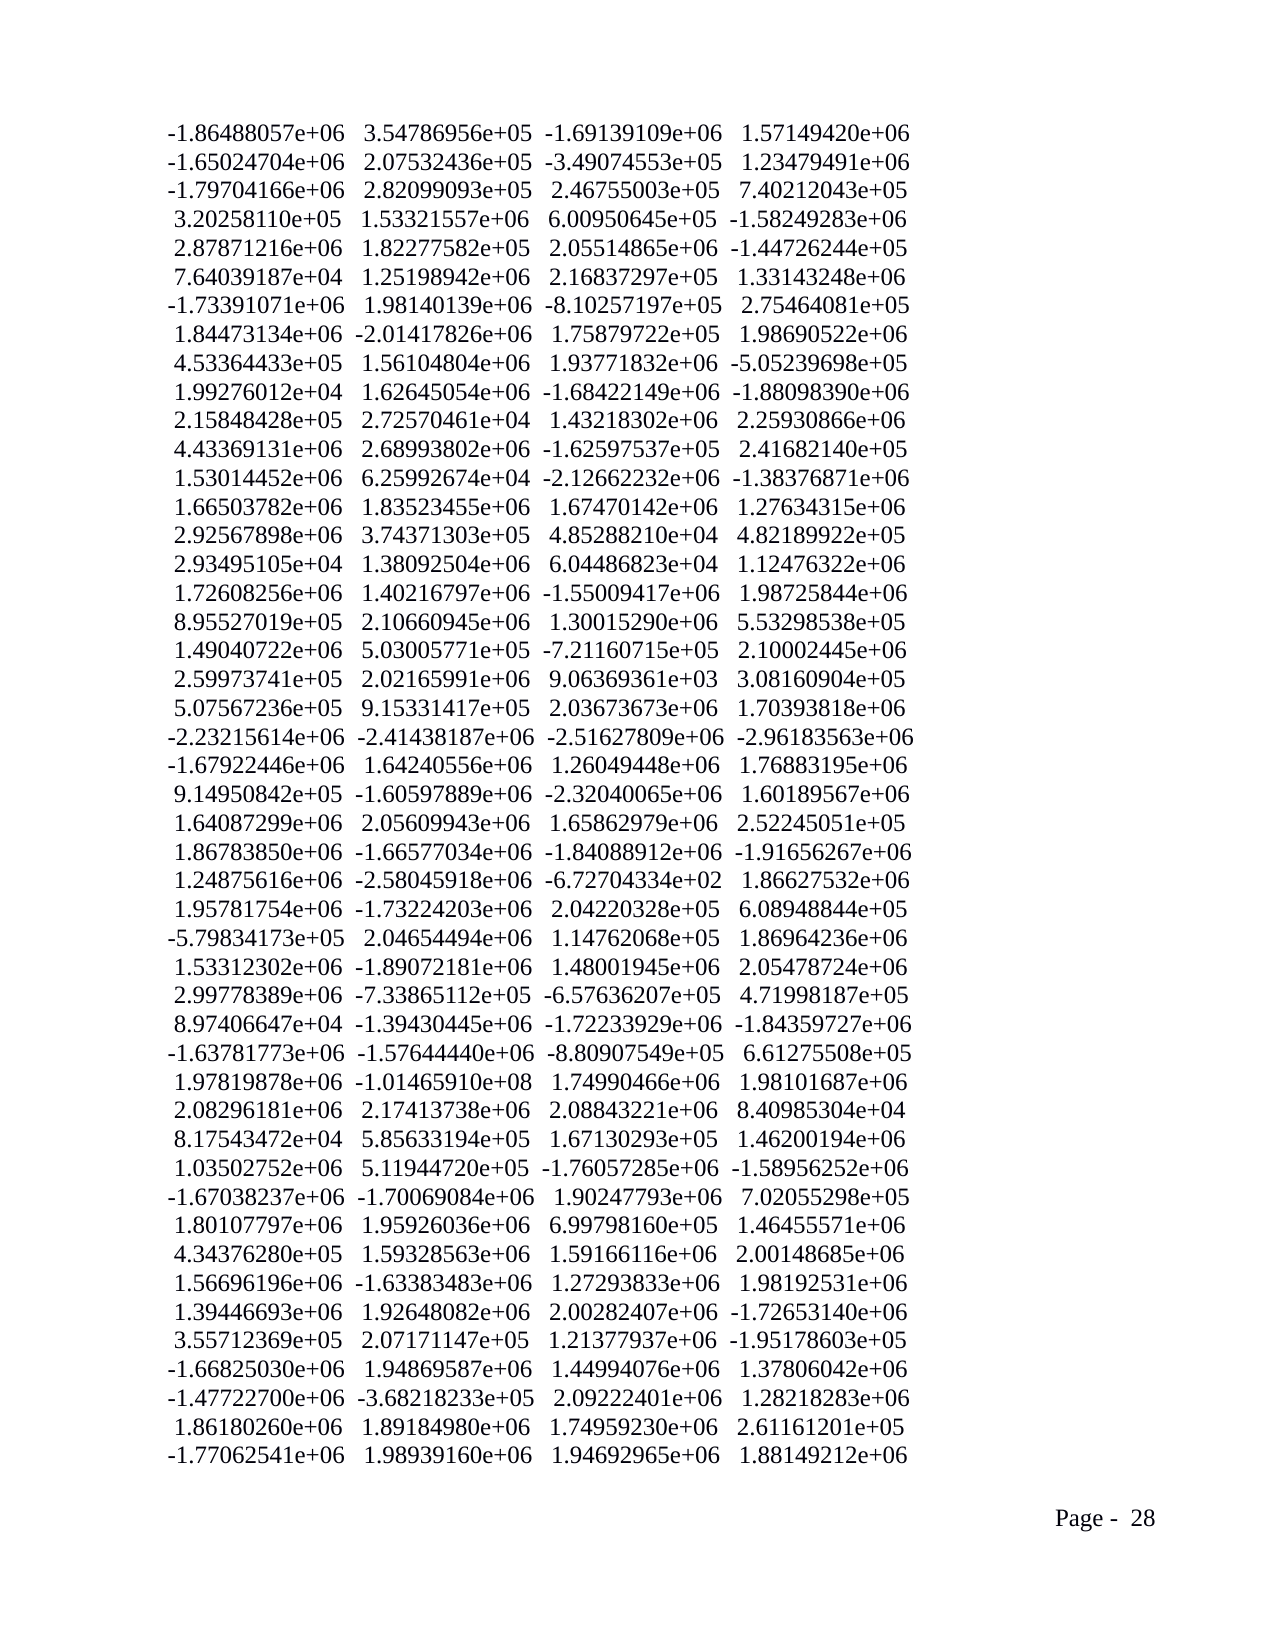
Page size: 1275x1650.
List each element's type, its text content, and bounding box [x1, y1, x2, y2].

text -1.47722700e+06 -3.68218233e+05 2.09222401e+06 1.28218283e+06 [155, 1383, 1157, 1412]
text 1.97819878e+06 -1.01465910e+08 1.74990466e+06 1.98101687e+06 [155, 1067, 1157, 1096]
text 2.87871216e+06 1.82277582e+05 2.05514865e+06 -1.44726244e+05 [155, 233, 1157, 262]
text 4.34376280e+05 1.59328563e+06 1.59166116e+06 2.00148685e+06 [155, 1239, 1157, 1268]
text 1.53312302e+06 -1.89072181e+06 1.48001945e+06 2.05478724e+06 [155, 952, 1157, 981]
text 1.49040722e+06 5.03005771e+05 -7.21160715e+05 2.10002445e+06 [155, 636, 1157, 664]
text -1.67922446e+06 1.64240556e+06 1.26049448e+06 1.76883195e+06 [155, 751, 1157, 779]
text 1.03502752e+06 5.11944720e+05 -1.76057285e+06 -1.58956252e+06 [155, 1153, 1157, 1182]
text 1.72608256e+06 1.40216797e+06 -1.55009417e+06 1.98725844e+06 [155, 578, 1157, 607]
text 2.93495105e+04 1.38092504e+06 6.04486823e+04 1.12476322e+06 [155, 549, 1157, 578]
text -1.73391071e+06 1.98140139e+06 -8.10257197e+05 2.75464081e+05 [155, 291, 1157, 319]
text 1.66503782e+06 1.83523455e+06 1.67470142e+06 1.27634315e+06 [155, 492, 1157, 521]
text 1.80107797e+06 1.95926036e+06 6.99798160e+05 1.46455571e+06 [155, 1211, 1157, 1239]
text 3.20258110e+05 1.53321557e+06 6.00950645e+05 -1.58249283e+06 [155, 204, 1157, 233]
text 8.17543472e+04 5.85633194e+05 1.67130293e+05 1.46200194e+06 [155, 1124, 1157, 1153]
text 2.15848428e+05 2.72570461e+04 1.43218302e+06 2.25930866e+06 [155, 406, 1157, 434]
text 2.08296181e+06 2.17413738e+06 2.08843221e+06 8.40985304e+04 [155, 1096, 1157, 1124]
text -1.77062541e+06 1.98939160e+06 1.94692965e+06 1.88149212e+06 [155, 1441, 1157, 1469]
text 1.53014452e+06 6.25992674e+04 -2.12662232e+06 -1.38376871e+06 [155, 463, 1157, 492]
text 2.59973741e+05 2.02165991e+06 9.06369361e+03 3.08160904e+05 [155, 664, 1157, 693]
text -1.65024704e+06 2.07532436e+05 -3.49074553e+05 1.23479491e+06 [155, 147, 1157, 176]
text 3.55712369e+05 2.07171147e+05 1.21377937e+06 -1.95178603e+05 [155, 1326, 1157, 1354]
text 5.07567236e+05 9.15331417e+05 2.03673673e+06 1.70393818e+06 [155, 693, 1157, 722]
text 1.86180260e+06 1.89184980e+06 1.74959230e+06 2.61161201e+05 [155, 1412, 1157, 1441]
text 1.86783850e+06 -1.66577034e+06 -1.84088912e+06 -1.91656267e+06 [155, 837, 1157, 866]
text 9.14950842e+05 -1.60597889e+06 -2.32040065e+06 1.60189567e+06 [155, 779, 1157, 808]
text 1.64087299e+06 2.05609943e+06 1.65862979e+06 2.52245051e+05 [155, 808, 1157, 837]
text 7.64039187e+04 1.25198942e+06 2.16837297e+05 1.33143248e+06 [155, 262, 1157, 291]
text 1.99276012e+04 1.62645054e+06 -1.68422149e+06 -1.88098390e+06 [155, 377, 1157, 406]
text 8.95527019e+05 2.10660945e+06 1.30015290e+06 5.53298538e+05 [155, 607, 1157, 636]
text -2.23215614e+06 -2.41438187e+06 -2.51627809e+06 -2.96183563e+06 [155, 722, 1157, 751]
text -5.79834173e+05 2.04654494e+06 1.14762068e+05 1.86964236e+06 [155, 923, 1157, 952]
text -1.66825030e+06 1.94869587e+06 1.44994076e+06 1.37806042e+06 [155, 1354, 1157, 1383]
text 8.97406647e+04 -1.39430445e+06 -1.72233929e+06 -1.84359727e+06 [155, 1009, 1157, 1038]
text 1.24875616e+06 -2.58045918e+06 -6.72704334e+02 1.86627532e+06 [155, 866, 1157, 894]
text -1.79704166e+06 2.82099093e+05 2.46755003e+05 7.40212043e+05 [155, 176, 1157, 204]
text 1.56696196e+06 -1.63383483e+06 1.27293833e+06 1.98192531e+06 [155, 1268, 1157, 1297]
text 4.53364433e+05 1.56104804e+06 1.93771832e+06 -5.05239698e+05 [155, 348, 1157, 377]
text -1.67038237e+06 -1.70069084e+06 1.90247793e+06 7.02055298e+05 [155, 1182, 1157, 1211]
text 1.39446693e+06 1.92648082e+06 2.00282407e+06 -1.72653140e+06 [155, 1297, 1157, 1326]
text -1.63781773e+06 -1.57644440e+06 -8.80907549e+05 6.61275508e+05 [155, 1038, 1157, 1067]
text 4.43369131e+06 2.68993802e+06 -1.62597537e+05 2.41682140e+05 [155, 434, 1157, 463]
text 2.99778389e+06 -7.33865112e+05 -6.57636207e+05 4.71998187e+05 [155, 981, 1157, 1009]
text 2.92567898e+06 3.74371303e+05 4.85288210e+04 4.82189922e+05 [155, 521, 1157, 549]
text 1.84473134e+06 -2.01417826e+06 1.75879722e+05 1.98690522e+06 [155, 319, 1157, 348]
text 1.95781754e+06 -1.73224203e+06 2.04220328e+05 6.08948844e+05 [155, 894, 1157, 923]
text -1.86488057e+06 3.54786956e+05 -1.69139109e+06 1.57149420e+06 [155, 118, 1157, 147]
